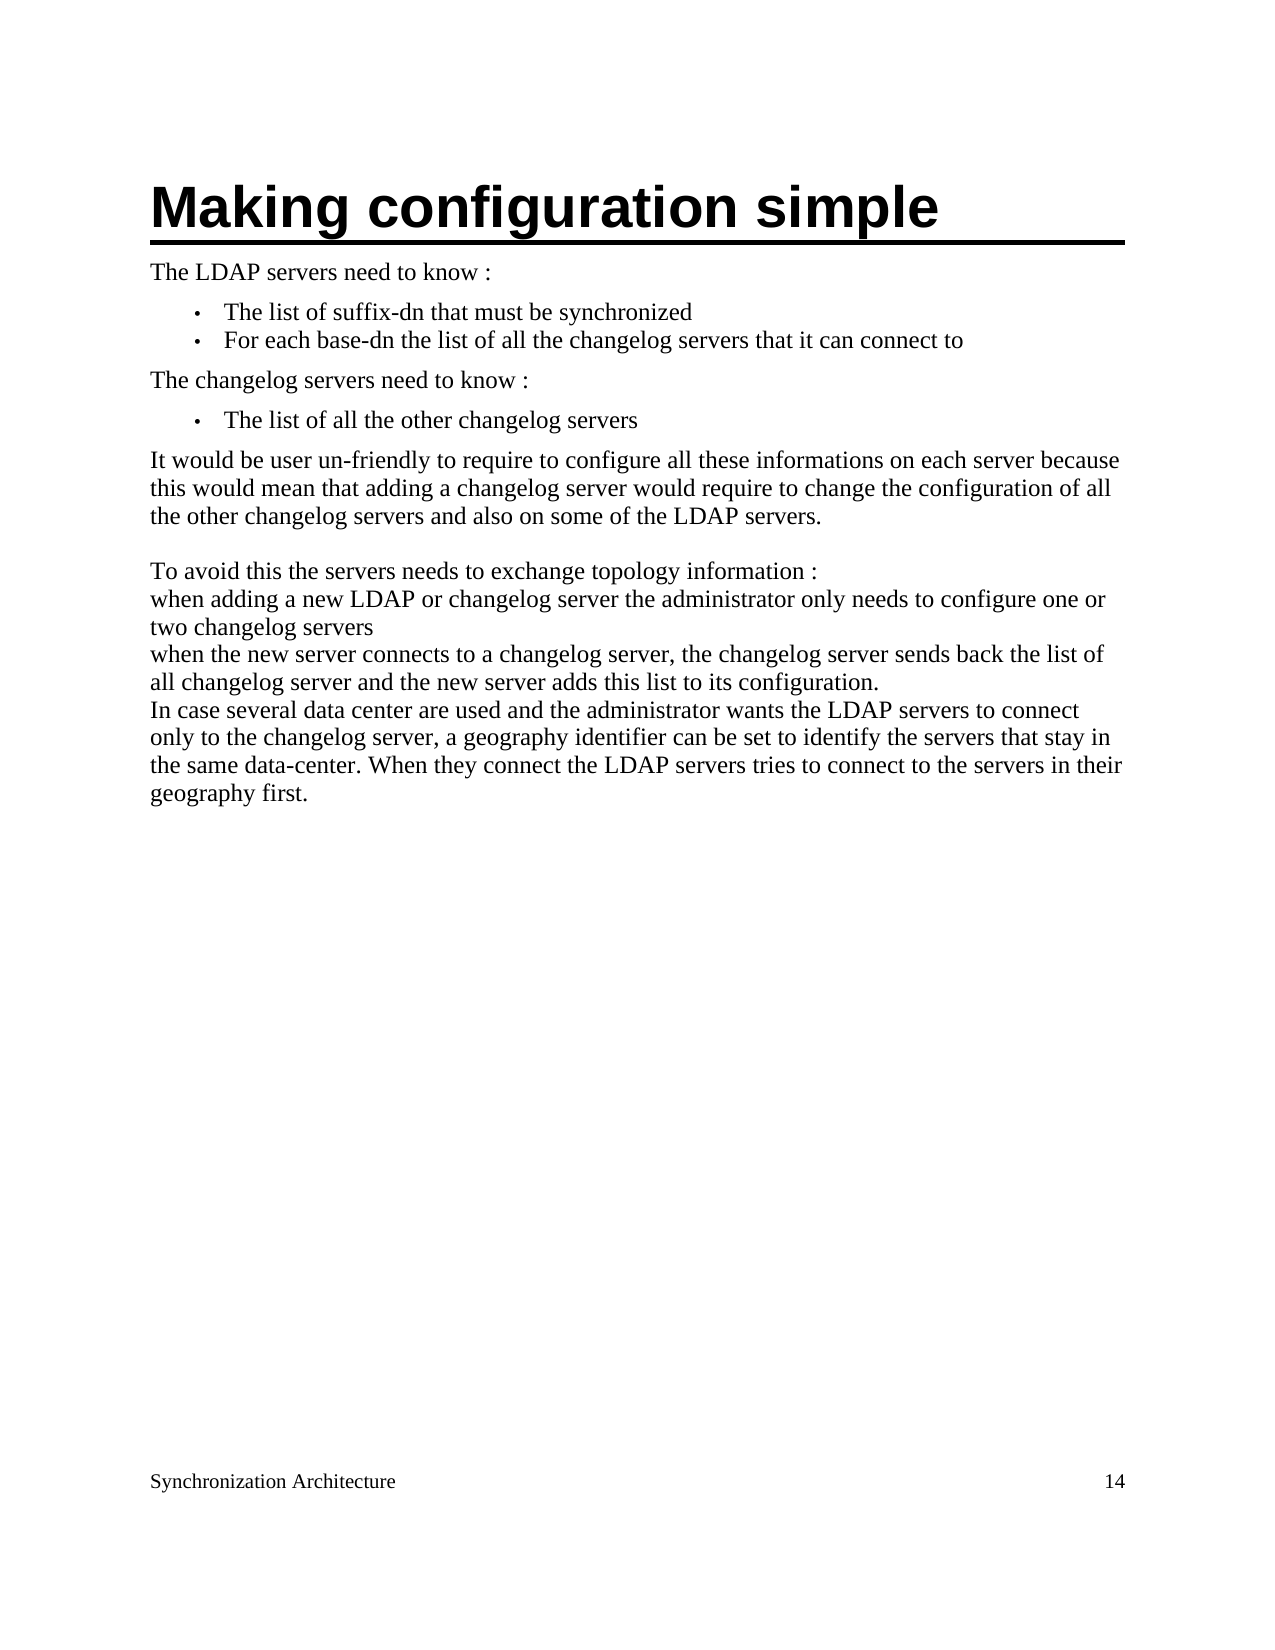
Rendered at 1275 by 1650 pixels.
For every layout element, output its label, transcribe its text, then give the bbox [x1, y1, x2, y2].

text The changelog servers need to know : [150, 366, 1125, 394]
list For each base-dn the list of all the changelog servers that it can connect to [194, 326, 1125, 353]
list The list of all the other changelog servers [194, 406, 1125, 434]
text The LDAP servers need to know : [150, 258, 1125, 286]
subtitle Making configuration simple [150, 175, 1125, 240]
text It would be user un-friendly to require to configure all these informations on each server because this would mean that adding a changelog server would require to change the configuration of all the other changelog servers and also on some of the LDAP servers. To avoid this the servers needs to exchange topology information : when adding a new LDAP or changelog server the administrator only needs to configure one or two changelog servers when the new server connects to a changelog server, the changelog server sends back the list of all changelog server and the new server adds this list to its configuration. In case several data center are used and the administrator wants the LDAP servers to connect only to the changelog server, a geography identifier can be set to identify the servers that stay in the same data-center. When they connect the LDAP servers tries to connect to the servers in their geography first. [150, 446, 1125, 807]
list The list of suffix-dn that must be synchronized [194, 298, 1125, 326]
